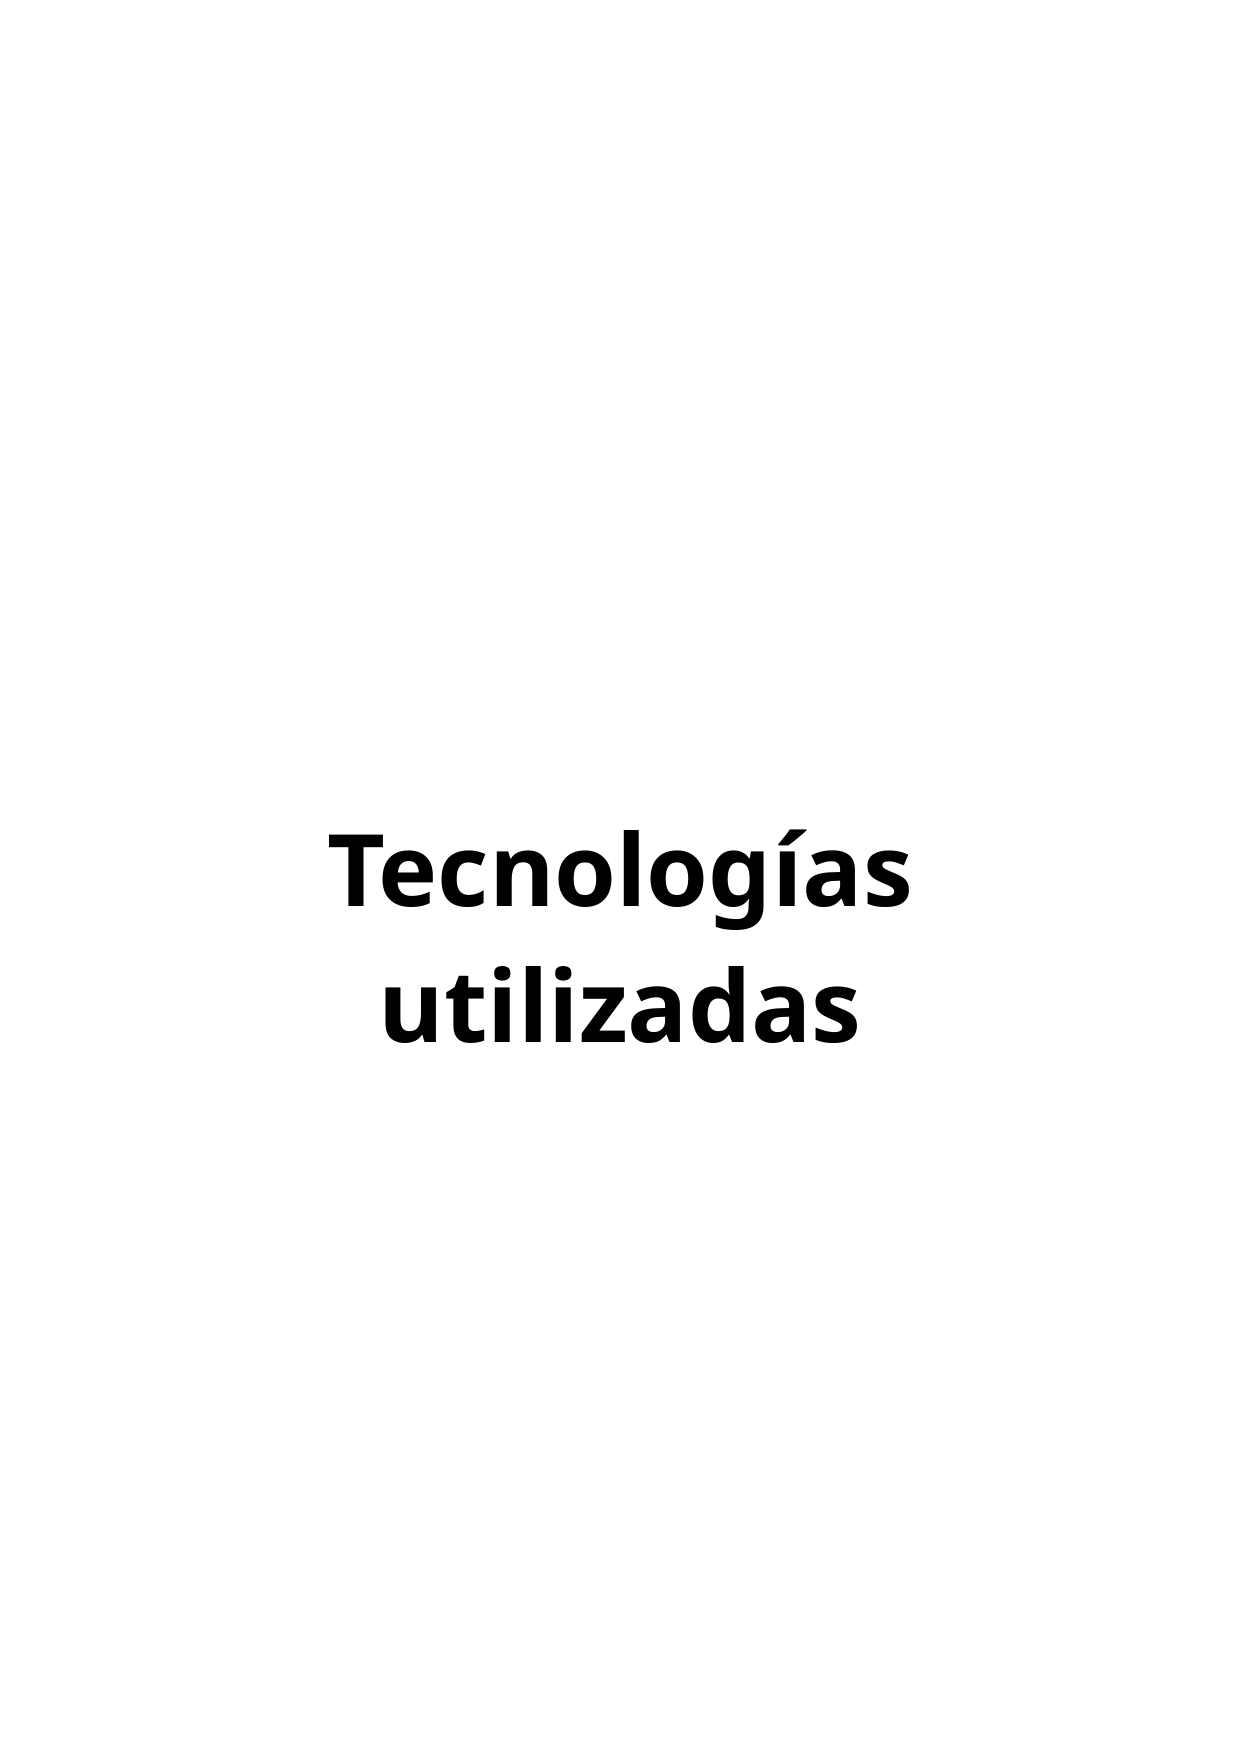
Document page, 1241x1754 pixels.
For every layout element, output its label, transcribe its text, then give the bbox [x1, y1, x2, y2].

text Tecnologías utilizadas [118, 799, 1122, 1072]
